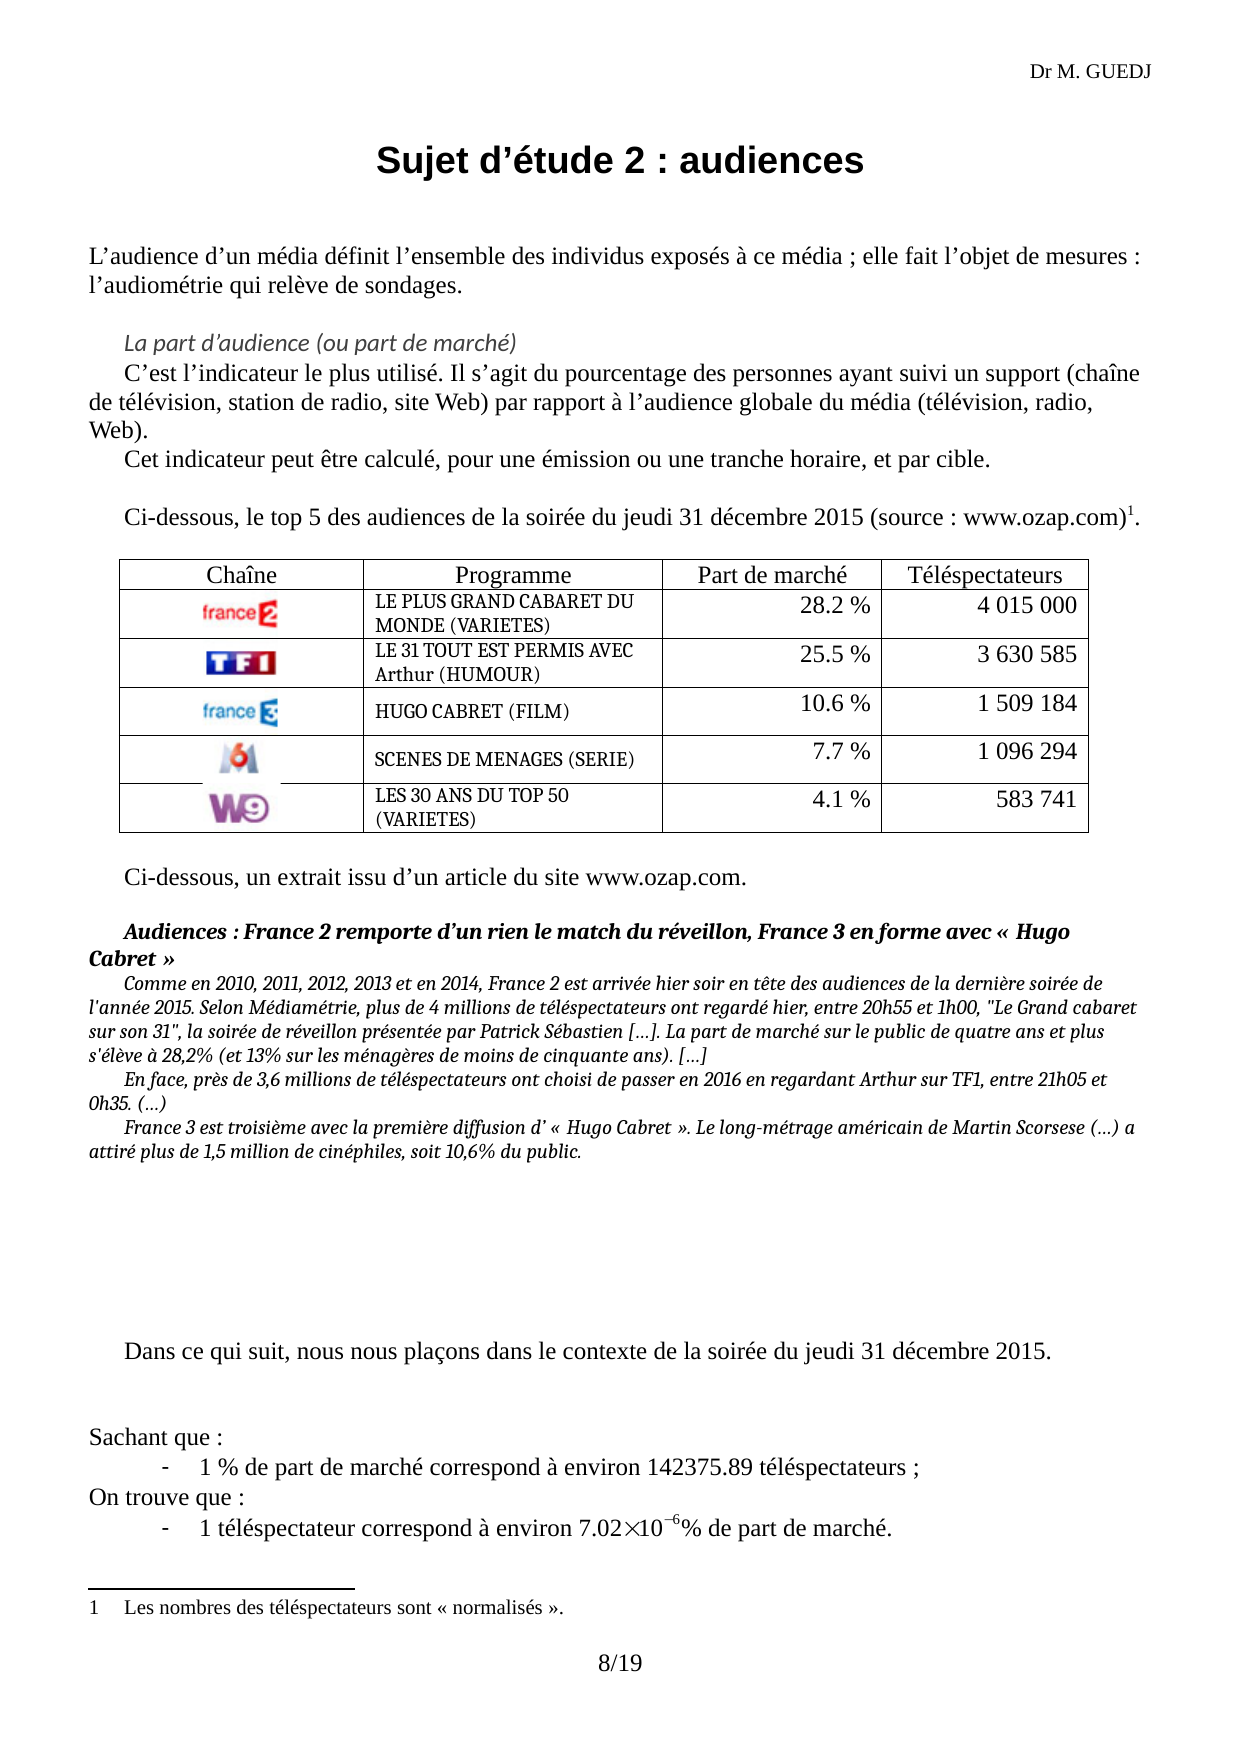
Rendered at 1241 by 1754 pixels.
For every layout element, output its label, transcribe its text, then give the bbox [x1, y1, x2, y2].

text En face, près de 3,6 millions de téléspectateurs ont choisi de passer en 2016 en regardant Arthur sur TF1, entre 21h05 et 0h35. (…) [88, 1068, 1152, 1116]
table_cell LE PLUS GRAND CABARET DU MONDE (VARIETES) [364, 590, 662, 638]
subtitle Sujet d’étude 2 : audiences [88, 138, 1152, 181]
picture [202, 639, 281, 686]
text C’est l’indicateur le plus utilisé. Il s’agit du pourcentage des personnes ayant suivi un support (chaîne de télévision, station de radio, site Web) par rapport à l’audience globale du média (télévision, radio, Web). [88, 358, 1152, 444]
text France 3 est troisième avec la première diffusion d’ « Hugo Cabret ». Le long-métrage américain de Martin Scorsese (…) a attiré plus de 1,5 million de cinéphiles, soit 10,6% du public. [88, 1116, 1152, 1163]
text Sachant que : [88, 1422, 1152, 1451]
table_cell [281, 688, 363, 735]
table_header Programme [364, 560, 662, 589]
table_cell [281, 736, 363, 783]
table_cell [120, 688, 202, 735]
text Les nombres des téléspectateurs sont « normalisés ». [88, 1595, 1152, 1619]
table_cell 28.2 % [663, 590, 881, 638]
text Cet indicateur peut être calculé, pour une émission ou une tranche horaire, et par cible. [88, 444, 1152, 473]
table_cell [120, 736, 202, 783]
list 1 % de part de marché correspond à environ 142375.89 téléspectateurs ; [161, 1451, 1152, 1482]
table_cell SCENES DE MENAGES (SERIE) [364, 736, 662, 783]
table_cell 25.5 % [663, 639, 881, 687]
table_cell 3 630 585 [882, 639, 1088, 687]
text Ci-dessous, un extrait issu d’un article du site www.ozap.com. [88, 862, 1152, 890]
text Comme en 2010, 2011, 2012, 2013 et en 2014, France 2 est arrivée hier soir en tête des audiences de la dernière soirée de l'année 2015. Selon Médiamétrie, plus de 4 millions de téléspectateurs ont regardé hier, entre 20h55 et 1h00, "Le Grand cabaret sur son 31", la soirée de réveillon présentée par Patrick Sébastien […]. La part de marché sur le public de quatre ans et plus s'élève à 28,2% (et 13% sur les ménagères de moins de cinquante ans). […] [88, 972, 1152, 1068]
text Ci-dessous, le top 5 des audiences de la soirée du jeudi 31 décembre 2015 (source : www.ozap.com). [88, 502, 1152, 531]
table_cell 1 096 294 [882, 736, 1088, 783]
table_cell 4 015 000 [882, 590, 1088, 638]
table_cell [120, 590, 363, 638]
text L’audience d’un média définit l’ensemble des individus exposés à ce média ; elle fait l’objet de mesures : l’audiométrie qui relève de sondages. [88, 241, 1152, 299]
picture [202, 736, 281, 831]
text La part d’audience (ou part de marché) [88, 328, 1152, 358]
table_cell HUGO CABRET (FILM) [364, 688, 662, 735]
table_cell [120, 639, 363, 687]
picture [202, 590, 281, 637]
picture [202, 688, 281, 735]
table_header Part de marché [663, 560, 881, 589]
table_cell LES 30 ANS DU TOP 50 (VARIETES) [364, 784, 662, 832]
list 1 téléspectateur correspond à environ % de part de marché. [161, 1510, 1152, 1542]
table_cell 4.1 % [663, 784, 881, 832]
table_cell LE 31 TOUT EST PERMIS AVEC Arthur (HUMOUR) [364, 639, 662, 687]
table_cell 7.7 % [663, 736, 881, 783]
list On trouve que : [88, 1482, 1152, 1510]
table_cell 10.6 % [663, 688, 881, 735]
table_cell 583 741 [882, 784, 1088, 832]
table_header Chaîne [120, 560, 363, 589]
table_header Téléspectateurs [882, 560, 1088, 589]
table_cell 1 509 184 [882, 688, 1088, 735]
text Audiences : France 2 remporte d’un rien le match du réveillon, France 3 en forme avec « Hugo Cabret » [88, 919, 1152, 972]
table_cell [120, 784, 363, 832]
text Dans ce qui suit, nous nous plaçons dans le contexte de la soirée du jeudi 31 décembre 2015. [88, 1336, 1152, 1365]
